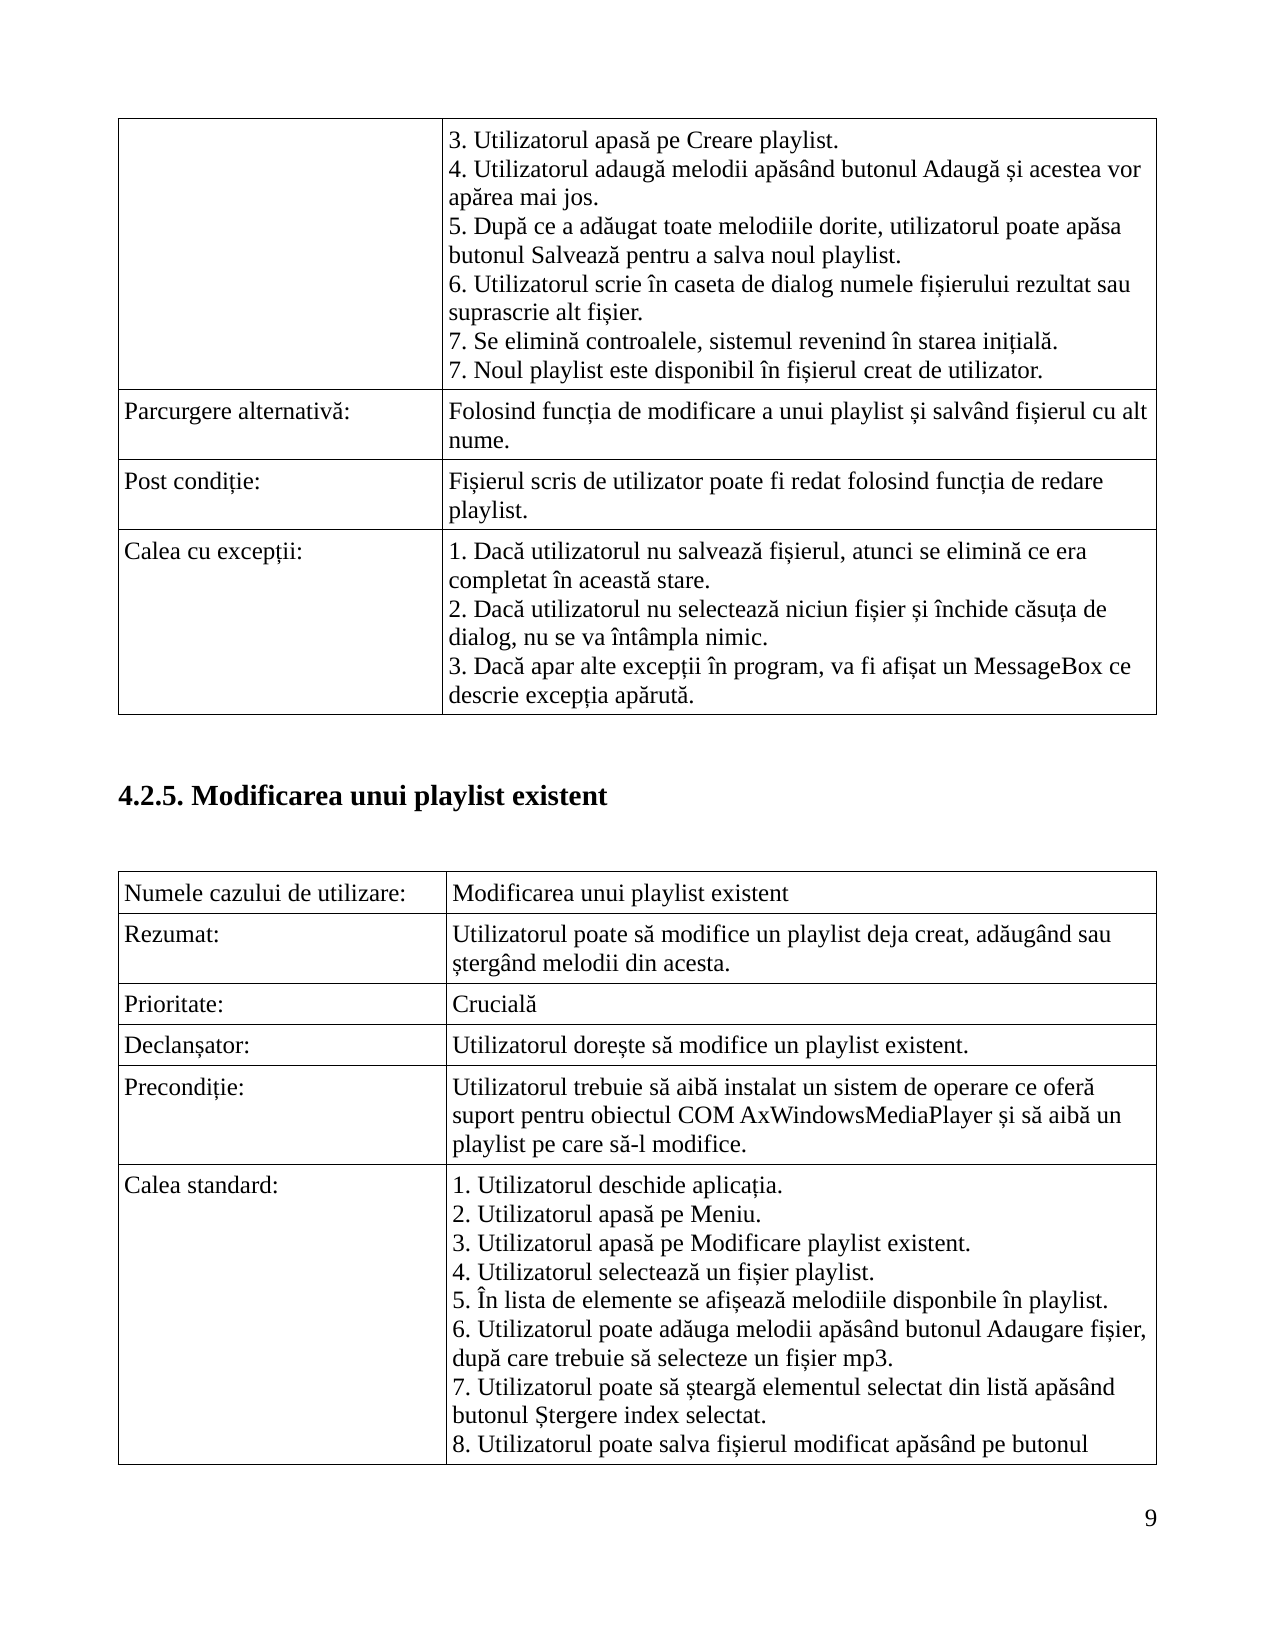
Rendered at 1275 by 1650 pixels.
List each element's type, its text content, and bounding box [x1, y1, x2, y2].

table_header Numele cazului de utilizare: [119, 872, 446, 912]
table_cell Folosind funcția de modificare a unui playlist și salvând fișierul cu alt nume. [443, 390, 1156, 459]
table_cell Rezumat: [119, 914, 446, 982]
table_cell Utilizatorul dorește să modifice un playlist existent. [447, 1025, 1156, 1065]
table_cell Utilizatorul trebuie să aibă instalat un sistem de operare ce oferă suport pentru obiectul COM AxWindowsMediaPlayer și să aibă un playlist pe care să-l modifice. [447, 1066, 1156, 1164]
table_cell Calea standard: [119, 1165, 446, 1464]
subtitle 4.2.5. Modificarea unui playlist existent [118, 778, 1157, 811]
table_cell 1. Dacă utilizatorul nu salvează fișierul, atunci se elimină ce era completat în această stare. 2. Dacă utilizatorul nu selectează niciun fișier și închide căsuța de dialog, nu se va întâmpla nimic. 3. Dacă apar alte excepții în program, va fi afișat un MessageBox ce descrie excepția apărută. [443, 530, 1156, 714]
table_cell Prioritate: [119, 984, 446, 1024]
table_header Modificarea unui playlist existent [447, 872, 1156, 912]
table_cell Precondiție: [119, 1066, 446, 1164]
table_cell 3. Utilizatorul apasă pe Creare playlist. 4. Utilizatorul adaugă melodii apăsând butonul Adaugă și acestea vor apărea mai jos. 5. După ce a adăugat toate melodiile dorite, utilizatorul poate apăsa butonul Salvează pentru a salva noul playlist. 6. Utilizatorul scrie în caseta de dialog numele fișierului rezultat sau suprascrie alt fișier. 7. Se elimină controalele, sistemul revenind în starea inițială. 7. Noul playlist este disponibil în fișierul creat de utilizator. [443, 119, 1156, 389]
table_cell Fișierul scris de utilizator poate fi redat folosind funcția de redare playlist. [443, 460, 1156, 529]
table_cell 1. Utilizatorul deschide aplicația. 2. Utilizatorul apasă pe Meniu. 3. Utilizatorul apasă pe Modificare playlist existent. 4. Utilizatorul selectează un fișier playlist. 5. În lista de elemente se afișează melodiile disponbile în playlist. 6. Utilizatorul poate adăuga melodii apăsând butonul Adaugare fișier, după care trebuie să selecteze un fișier mp3. 7. Utilizatorul poate să șteargă elementul selectat din listă apăsând butonul Ștergere index selectat. 8. Utilizatorul poate salva fișierul modificat apăsând pe butonul [447, 1165, 1156, 1464]
table_cell Parcurgere alternativă: [119, 390, 442, 459]
table_cell [119, 119, 442, 389]
table_cell Declanșator: [119, 1025, 446, 1065]
table_cell Calea cu excepții: [119, 530, 442, 714]
table_cell Utilizatorul poate să modifice un playlist deja creat, adăugând sau ștergând melodii din acesta. [447, 914, 1156, 982]
table_cell Post condiție: [119, 460, 442, 529]
table_cell Crucială [447, 984, 1156, 1024]
